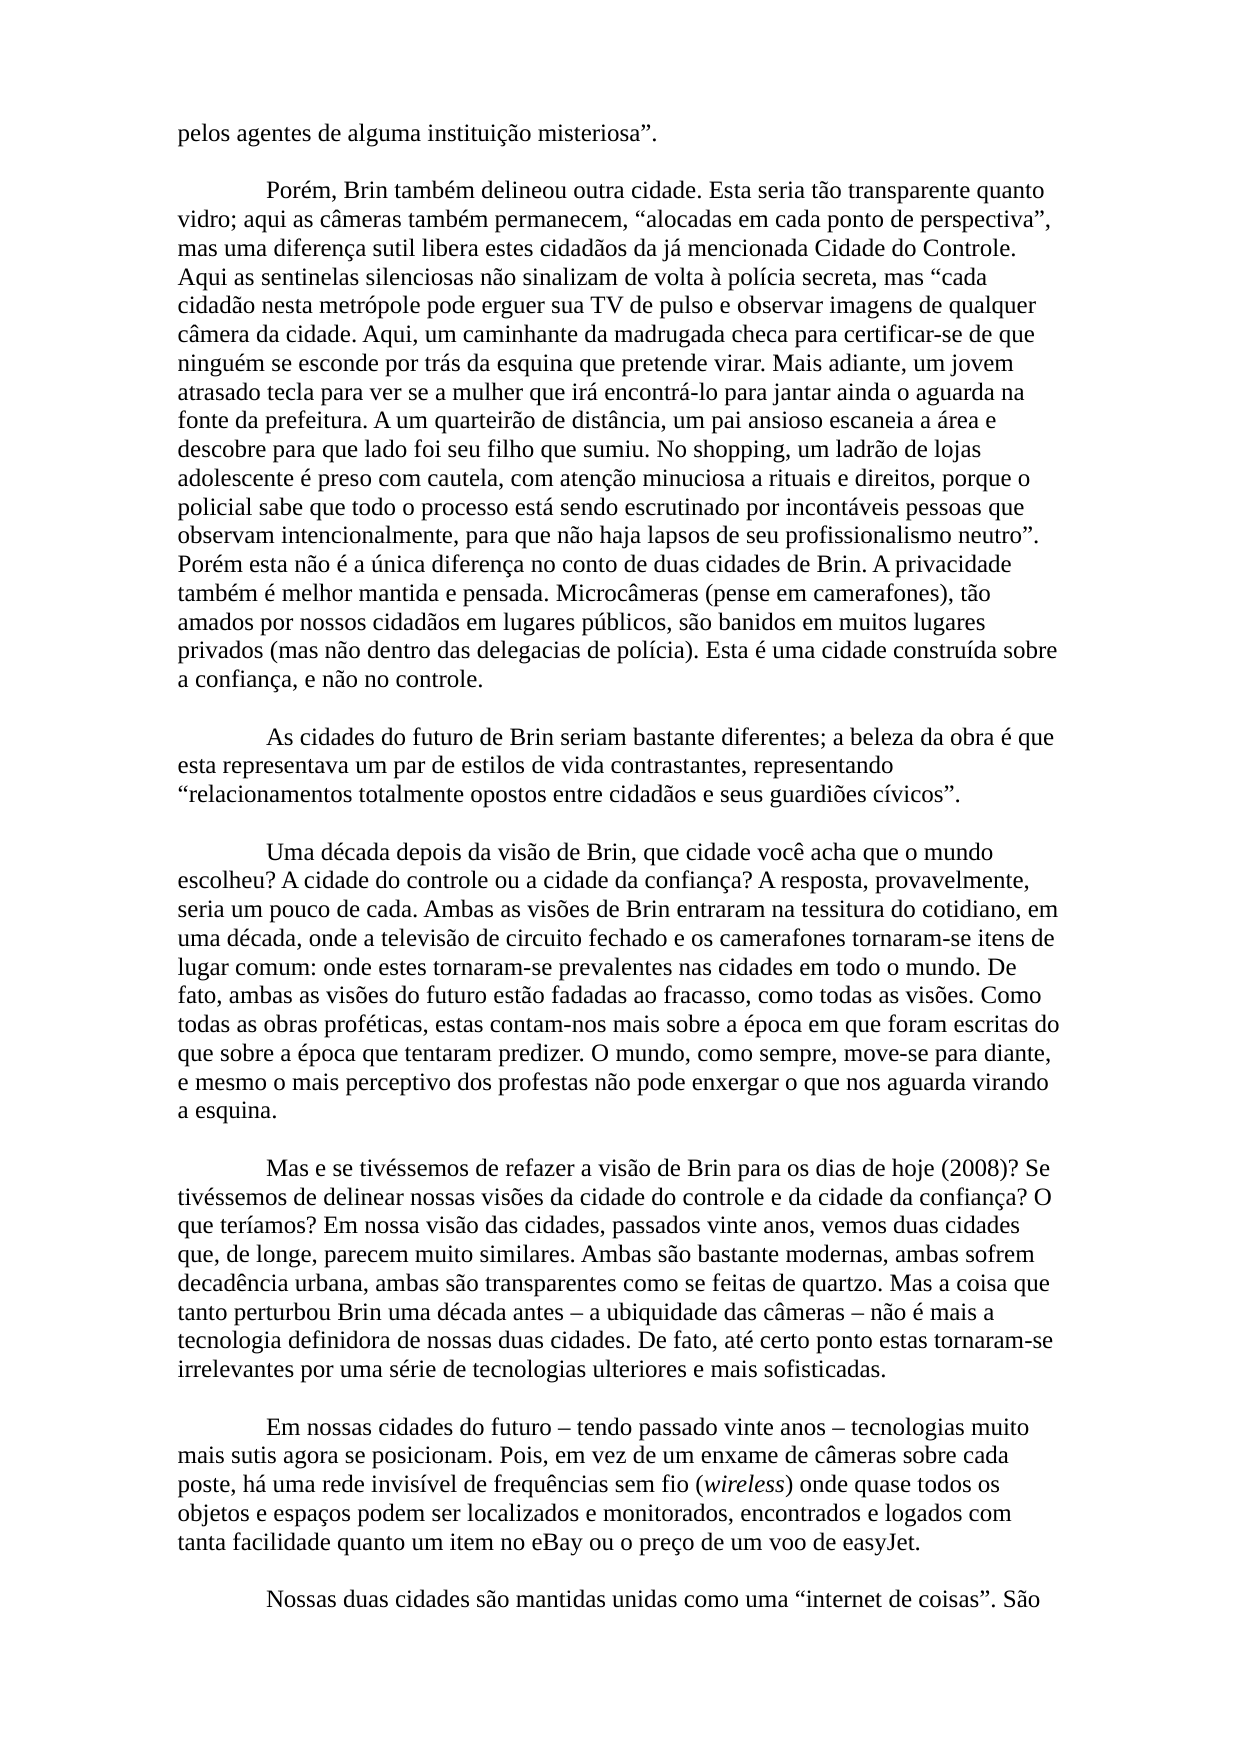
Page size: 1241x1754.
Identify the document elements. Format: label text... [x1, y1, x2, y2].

text Mas e se tivéssemos de refazer a visão de Brin para os dias de hoje (2008)? Se tivéssemos de delinear nossas visões da cidade do controle e da cidade da confiança? O que teríamos? Em nossa visão das cidades, passados vinte anos, vemos duas cidades que, de longe, parecem muito similares. Ambas são bastante modernas, ambas sofrem decadência urbana, ambas são transparentes como se feitas de quartzo. Mas a coisa que tanto perturbou Brin uma década antes – a ubiquidade das câmeras – não é mais a tecnologia definidora de nossas duas cidades. De fato, até certo ponto estas tornaram-se irrelevantes por uma série de tecnologias ulteriores e mais sofisticadas. [177, 1153, 1064, 1383]
text Porém, Brin também delineou outra cidade. Esta seria tão transparente quanto vidro; aqui as câmeras também permanecem, “alocadas em cada ponto de perspectiva”, mas uma diferença sutil libera estes cidadãos da já mencionada Cidade do Controle. Aqui as sentinelas silenciosas não sinalizam de volta à polícia secreta, mas “cada cidadão nesta metrópole pode erguer sua TV de pulso e observar imagens de qualquer câmera da cidade. Aqui, um caminhante da madrugada checa para certificar-se de que ninguém se esconde por trás da esquina que pretende virar. Mais adiante, um jovem atrasado tecla para ver se a mulher que irá encontrá-lo para jantar ainda o aguarda na fonte da prefeitura. A um quarteirão de distância, um pai ansioso escaneia a área e descobre para que lado foi seu filho que sumiu. No shopping, um ladrão de lojas adolescente é preso com cautela, com atenção minuciosa a rituais e direitos, porque o policial sabe que todo o processo está sendo escrutinado por incontáveis pessoas que observam intencionalmente, para que não haja lapsos de seu profissionalismo neutro”. Porém esta não é a única diferença no conto de duas cidades de Brin. A privacidade também é melhor mantida e pensada. Microcâmeras (pense em camerafones), tão amados por nossos cidadãos em lugares públicos, são banidos em muitos lugares privados (mas não dentro das delegacias de polícia). Esta é uma cidade construída sobre a confiança, e não no controle. [177, 176, 1064, 693]
text Uma década depois da visão de Brin, que cidade você acha que o mundo escolheu? A cidade do controle ou a cidade da confiança? A resposta, provavelmente, seria um pouco de cada. Ambas as visões de Brin entraram na tessitura do cotidiano, em uma década, onde a televisão de circuito fechado e os camerafones tornaram-se itens de lugar comum: onde estes tornaram-se prevalentes nas cidades em todo o mundo. De fato, ambas as visões do futuro estão fadadas ao fracasso, como todas as visões. Como todas as obras proféticas, estas contam-nos mais sobre a época em que foram escritas do que sobre a época que tentaram predizer. O mundo, como sempre, move-se para diante, e mesmo o mais perceptivo dos profestas não pode enxergar o que nos aguarda virando a esquina. [177, 837, 1064, 1124]
text pelos agentes de alguma instituição misteriosa”. [177, 118, 1064, 147]
text Em nossas cidades do futuro – tendo passado vinte anos – tecnologias muito mais sutis agora se posicionam. Pois, em vez de um enxame de câmeras sobre cada poste, há uma rede invisível de frequências sem fio (wireless) onde quase todos os objetos e espaços podem ser localizados e monitorados, encontrados e logados com tanta facilidade quanto um item no eBay ou o preço de um voo de easyJet. [177, 1412, 1064, 1556]
text Nossas duas cidades são mantidas unidas como uma “internet de coisas”. São [177, 1584, 1064, 1613]
text As cidades do futuro de Brin seriam bastante diferentes; a beleza da obra é que esta representava um par de estilos de vida contrastantes, representando “relacionamentos totalmente opostos entre cidadãos e seus guardiões cívicos”. [177, 722, 1064, 808]
